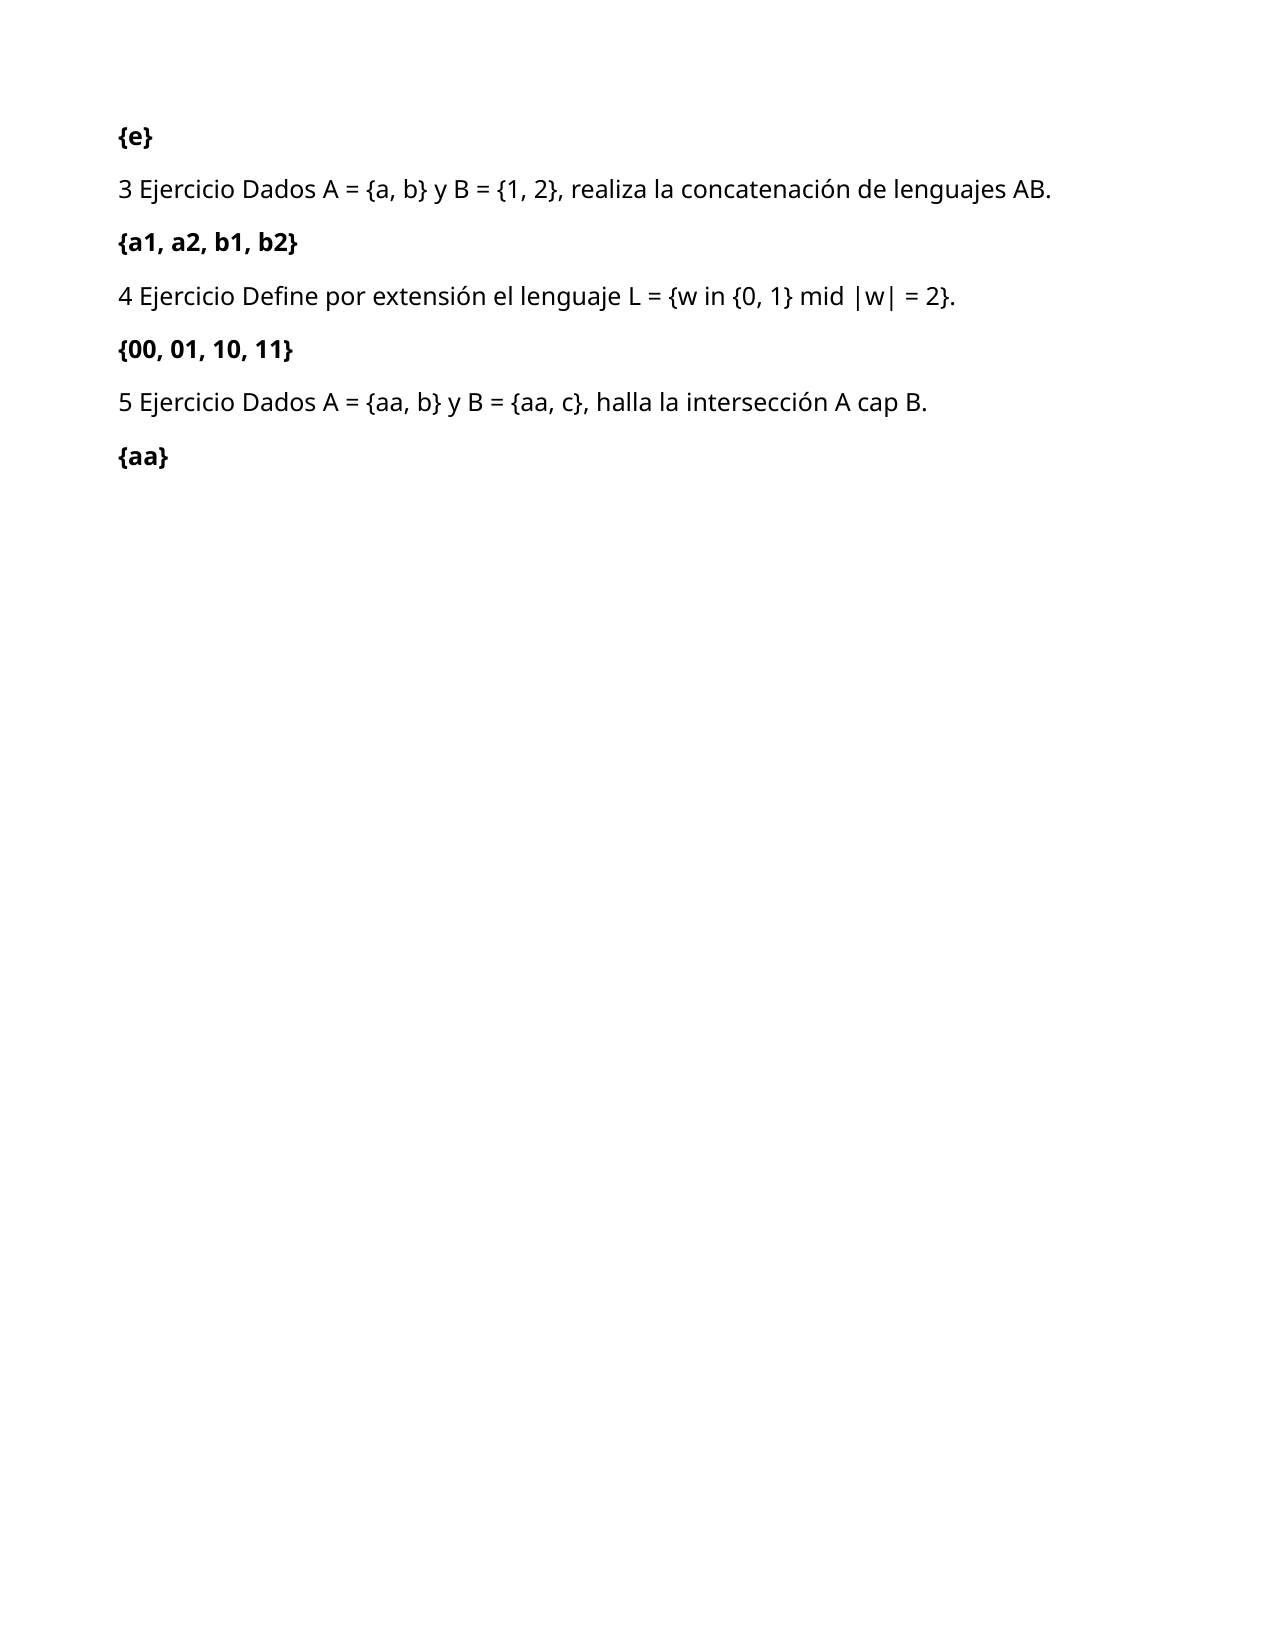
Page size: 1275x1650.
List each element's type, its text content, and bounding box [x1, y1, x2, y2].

text {a1, a2, b1, b2} [118, 225, 1157, 259]
text 5 Ejercicio Dados A = {aa, b} y B = {aa, c}, halla la intersección A cap B. [118, 385, 1157, 419]
text 3 Ejercicio Dados A = {a, b} y B = {1, 2}, realiza la concatenación de lenguajes AB. [118, 171, 1157, 206]
text {e} [118, 118, 1157, 152]
text 4 Ejercicio Define por extensión el lenguaje L = {w in {0, 1} mid |w| = 2}. [118, 278, 1157, 312]
text {aa} [118, 438, 1157, 472]
text {00, 01, 10, 11} [118, 331, 1157, 366]
